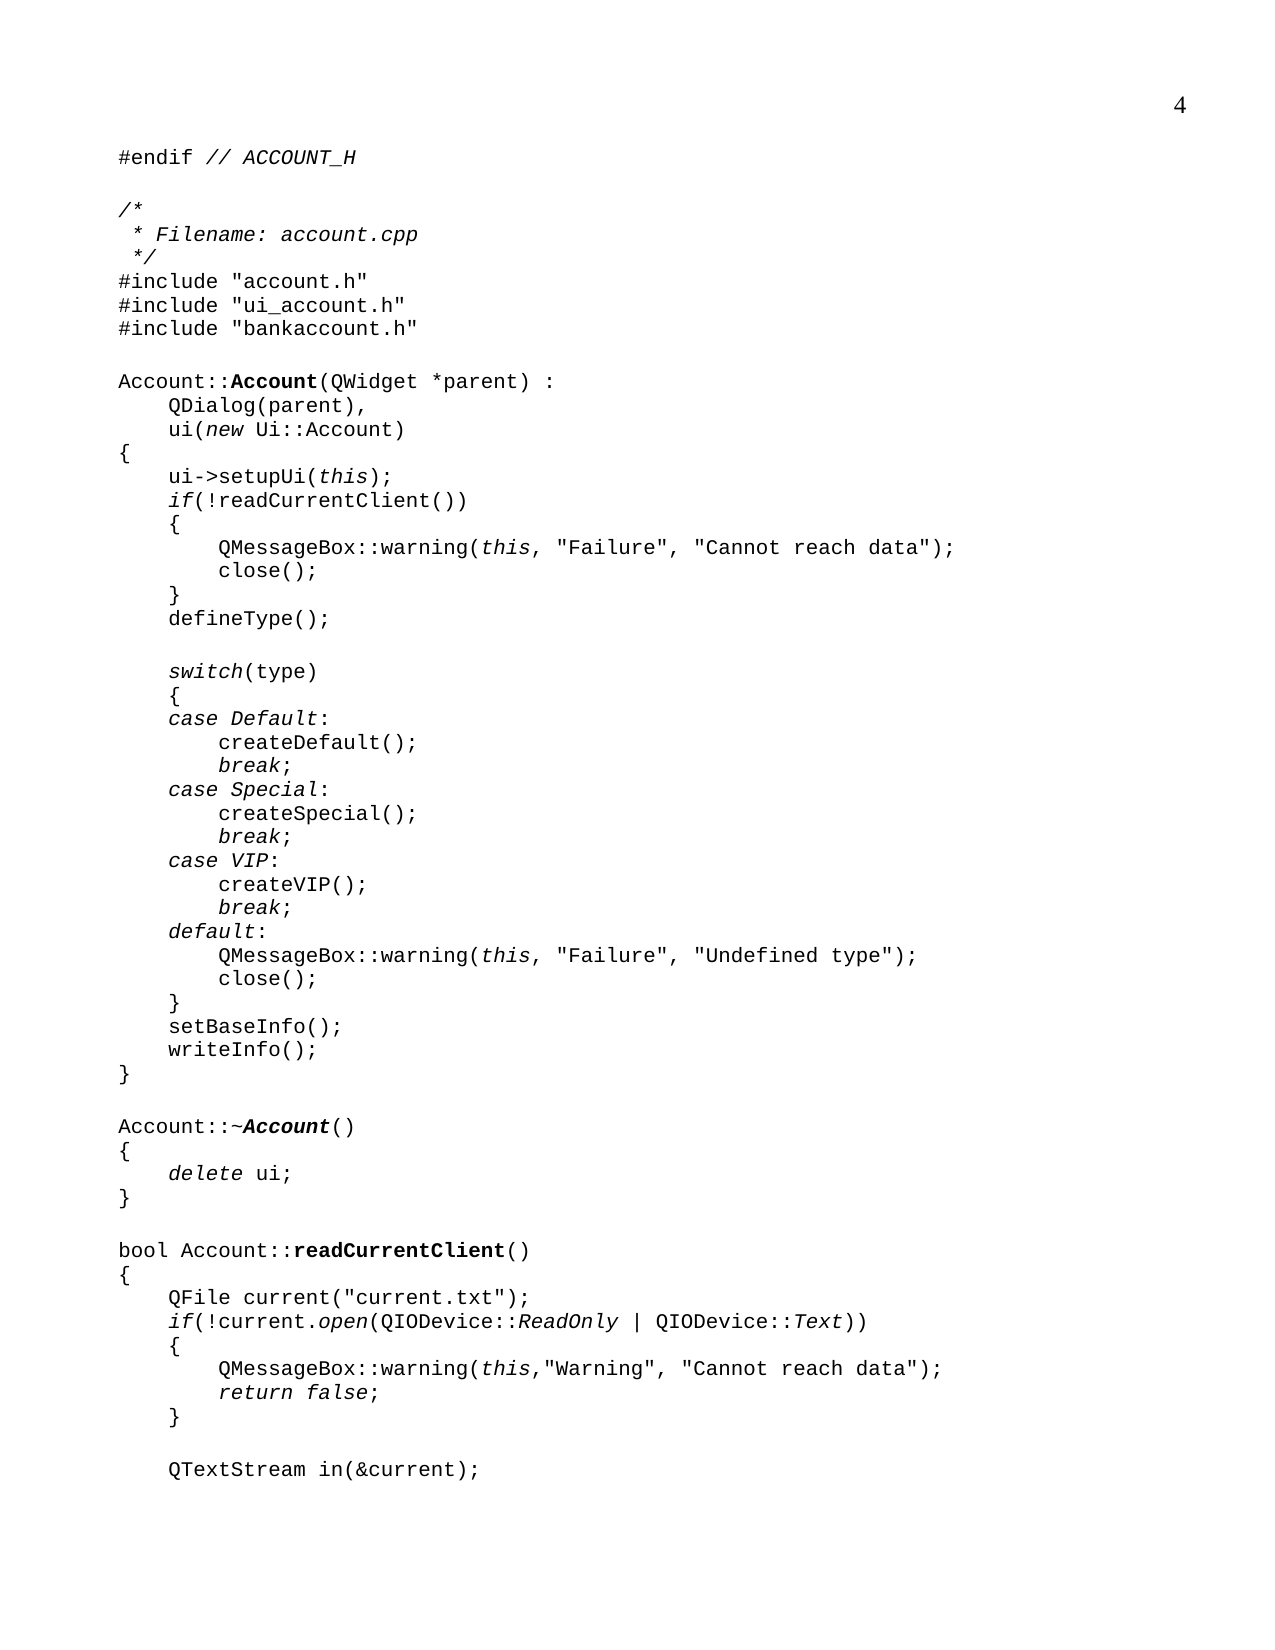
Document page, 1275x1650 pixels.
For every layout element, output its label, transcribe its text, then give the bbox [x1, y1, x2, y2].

text } [118, 1406, 1186, 1429]
text Account::Account(QWidget *parent) : [118, 371, 1186, 395]
text { [118, 442, 1186, 466]
text case Special: [118, 779, 1186, 803]
text default: [118, 921, 1186, 945]
text #endif // ACCOUNT_H [118, 147, 1186, 171]
text QDialog(parent), [118, 395, 1186, 419]
text } [118, 992, 1186, 1016]
text QFile current("current.txt"); [118, 1287, 1186, 1311]
text */ [118, 247, 1186, 271]
text #include "account.h" [118, 271, 1186, 294]
text QMessageBox::warning(this, "Failure", "Undefined type"); [118, 945, 1186, 968]
text { [118, 684, 1186, 708]
text break; [118, 897, 1186, 921]
text #include "bankaccount.h" [118, 318, 1186, 342]
text createVIP(); [118, 874, 1186, 897]
text ui(new Ui::Account) [118, 419, 1186, 442]
text QMessageBox::warning(this, "Failure", "Cannot reach data"); [118, 537, 1186, 561]
text case VIP: [118, 850, 1186, 874]
text switch(type) [118, 661, 1186, 684]
text /* [118, 200, 1195, 224]
text break; [118, 826, 1186, 850]
text } [118, 1187, 1186, 1211]
text { [118, 1264, 1186, 1287]
text bool Account::readCurrentClient() [118, 1240, 1186, 1264]
text break; [118, 756, 1186, 779]
text return false; [118, 1382, 1186, 1406]
text { [118, 513, 1186, 537]
text } [118, 1063, 1186, 1087]
text close(); [118, 968, 1186, 992]
text * Filename: account.cpp [118, 224, 1186, 247]
text setBaseInfo(); [118, 1016, 1186, 1039]
text case Default: [118, 708, 1186, 732]
text createSpecial(); [118, 803, 1186, 826]
text writeInfo(); [118, 1039, 1186, 1063]
text delete ui; [118, 1163, 1186, 1187]
text close(); [118, 561, 1186, 584]
text { [118, 1140, 1186, 1163]
text { [118, 1335, 1186, 1358]
text } [118, 584, 1186, 608]
text defineType(); [118, 608, 1186, 631]
text createDefault(); [118, 732, 1186, 756]
text if(!readCurrentClient()) [118, 489, 1186, 513]
text Account::~Account() [118, 1116, 1186, 1140]
text QTextStream in(&current); [118, 1459, 1186, 1482]
text ui->setupUi(this); [118, 466, 1186, 489]
text if(!current.open(QIODevice::ReadOnly | QIODevice::Text)) [118, 1311, 1186, 1335]
text QMessageBox::warning(this,"Warning", "Cannot reach data"); [118, 1358, 1186, 1382]
text #include "ui_account.h" [118, 294, 1186, 318]
